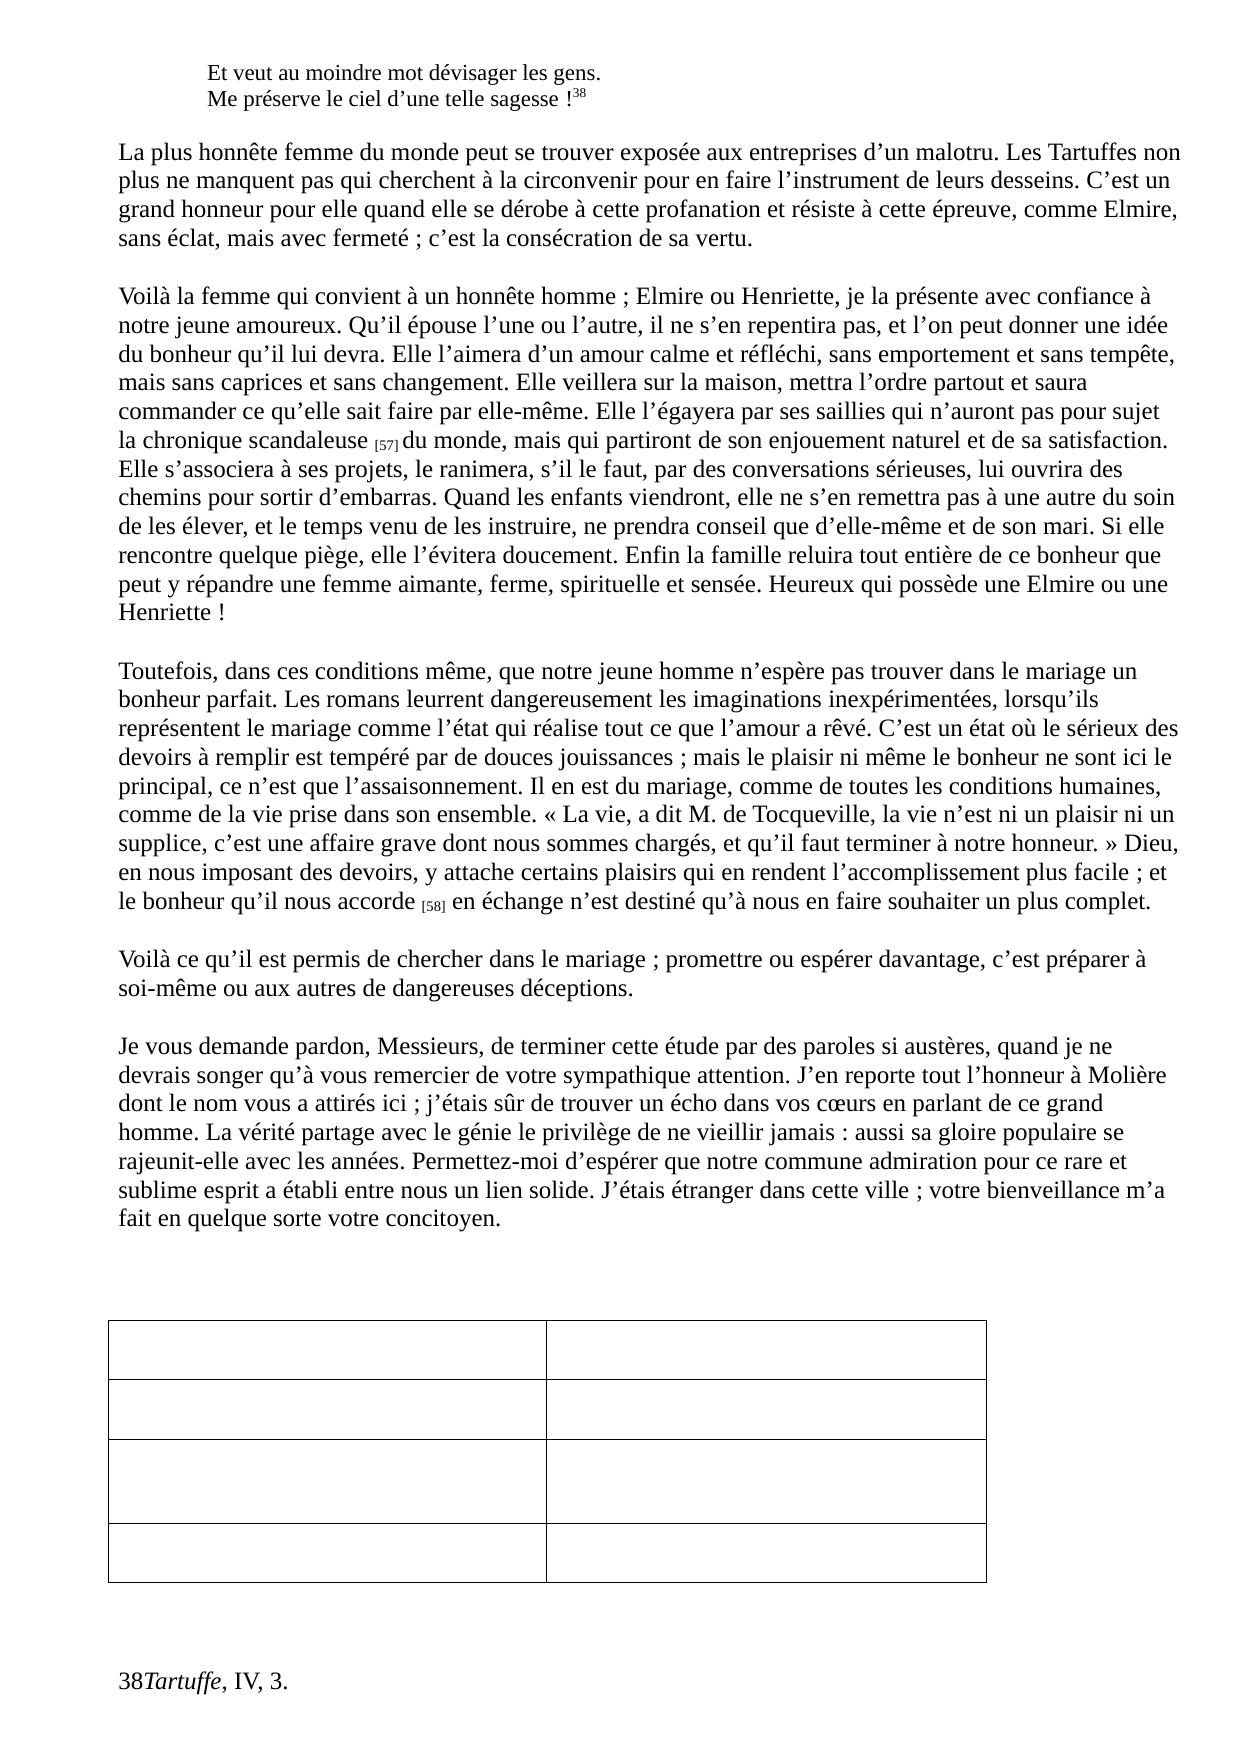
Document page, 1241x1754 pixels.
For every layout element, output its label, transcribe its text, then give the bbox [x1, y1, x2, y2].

table_cell [547, 1380, 986, 1438]
table_cell [109, 1524, 546, 1582]
table_header [547, 1321, 986, 1379]
table_cell [547, 1440, 986, 1523]
text Et veut au moindre mot dévisager les gens. [207, 59, 1181, 85]
text La plus honnête femme du monde peut se trouver exposée aux entreprises d’un malotru. Les Tartuffes non plus ne manquent pas qui cherchent à la circonvenir pour en faire l’instrument de leurs desseins. C’est un grand honneur pour elle quand elle se dérobe à cette profanation et résiste à cette épreuve, comme Elmire, sans éclat, mais avec fermeté ; c’est la consécration de sa vertu. [118, 137, 1181, 252]
table_cell [109, 1440, 546, 1523]
text Voilà ce qu’il est permis de chercher dans le mariage ; promettre ou espérer davantage, c’est préparer à soi-même ou aux autres de dangereuses déceptions. [118, 944, 1181, 1001]
text Tartuffe, IV, 3. [118, 1666, 1181, 1695]
text Me préserve le ciel d’une telle sagesse ! [207, 85, 1181, 112]
table_cell [547, 1524, 986, 1582]
text Toutefois, dans ces conditions même, que notre jeune homme n’espère pas trouver dans le mariage un bonheur parfait. Les romans leurrent dangereusement les imaginations inexpérimentées, lorsqu’ils représentent le mariage comme l’état qui réalise tout ce que l’amour a rêvé. C’est un état où le sérieux des devoirs à remplir est tempéré par de douces jouissances ; mais le plaisir ni même le bonheur ne sont ici le principal, ce n’est que l’assaisonnement. Il en est du mariage, comme de toutes les conditions humaines, comme de la vie prise dans son ensemble. « La vie, a dit M. de Tocqueville, la vie n’est ni un plaisir ni un supplice, c’est une affaire grave dont nous sommes chargés, et qu’il faut terminer à notre honneur. » Dieu, en nous imposant des devoirs, y attache certains plaisirs qui en rendent l’accomplissement plus facile ; et le bonheur qu’il nous accorde [58] en échange n’est destiné qu’à nous en faire souhaiter un plus complet. [118, 656, 1181, 914]
table_cell [109, 1380, 546, 1438]
text Voilà la femme qui convient à un honnête homme ; Elmire ou Henriette, je la présente avec confiance à notre jeune amoureux. Qu’il épouse l’une ou l’autre, il ne s’en repentira pas, et l’on peut donner une idée du bonheur qu’il lui devra. Elle l’aimera d’un amour calme et réfléchi, sans emportement et sans tempête, mais sans caprices et sans changement. Elle veillera sur la maison, mettra l’ordre partout et saura commander ce qu’elle sait faire par elle-même. Elle l’égayera par ses saillies qui n’auront pas pour sujet la chronique scandaleuse [57] du monde, mais qui partiront de son enjouement naturel et de sa satisfaction. Elle s’associera à ses projets, le ranimera, s’il le faut, par des conversations sérieuses, lui ouvrira des chemins pour sortir d’embarras. Quand les enfants viendront, elle ne s’en remettra pas à une autre du soin de les élever, et le temps venu de les instruire, ne prendra conseil que d’elle-même et de son mari. Si elle rencontre quelque piège, elle l’évitera doucement. Enfin la famille reluira tout entière de ce bonheur que peut y répandre une femme aimante, ferme, spirituelle et sensée. Heureux qui possède une Elmire ou une Henriette ! [118, 281, 1181, 626]
table_header [109, 1321, 546, 1379]
text Je vous demande pardon, Messieurs, de terminer cette étude par des paroles si austères, quand je ne devrais songer qu’à vous remercier de votre sympathique attention. J’en reporte tout l’honneur à Molière dont le nom vous a attirés ici ; j’étais sûr de trouver un écho dans vos cœurs en parlant de ce grand homme. La vérité partage avec le génie le privilège de ne vieillir jamais : aussi sa gloire populaire se rajeunit-elle avec les années. Permettez-moi d’espérer que notre commune admiration pour ce rare et sublime esprit a établi entre nous un lien solide. J’étais étranger dans cette ville ; votre bienveillance m’a fait en quelque sorte votre concitoyen. [118, 1031, 1181, 1232]
